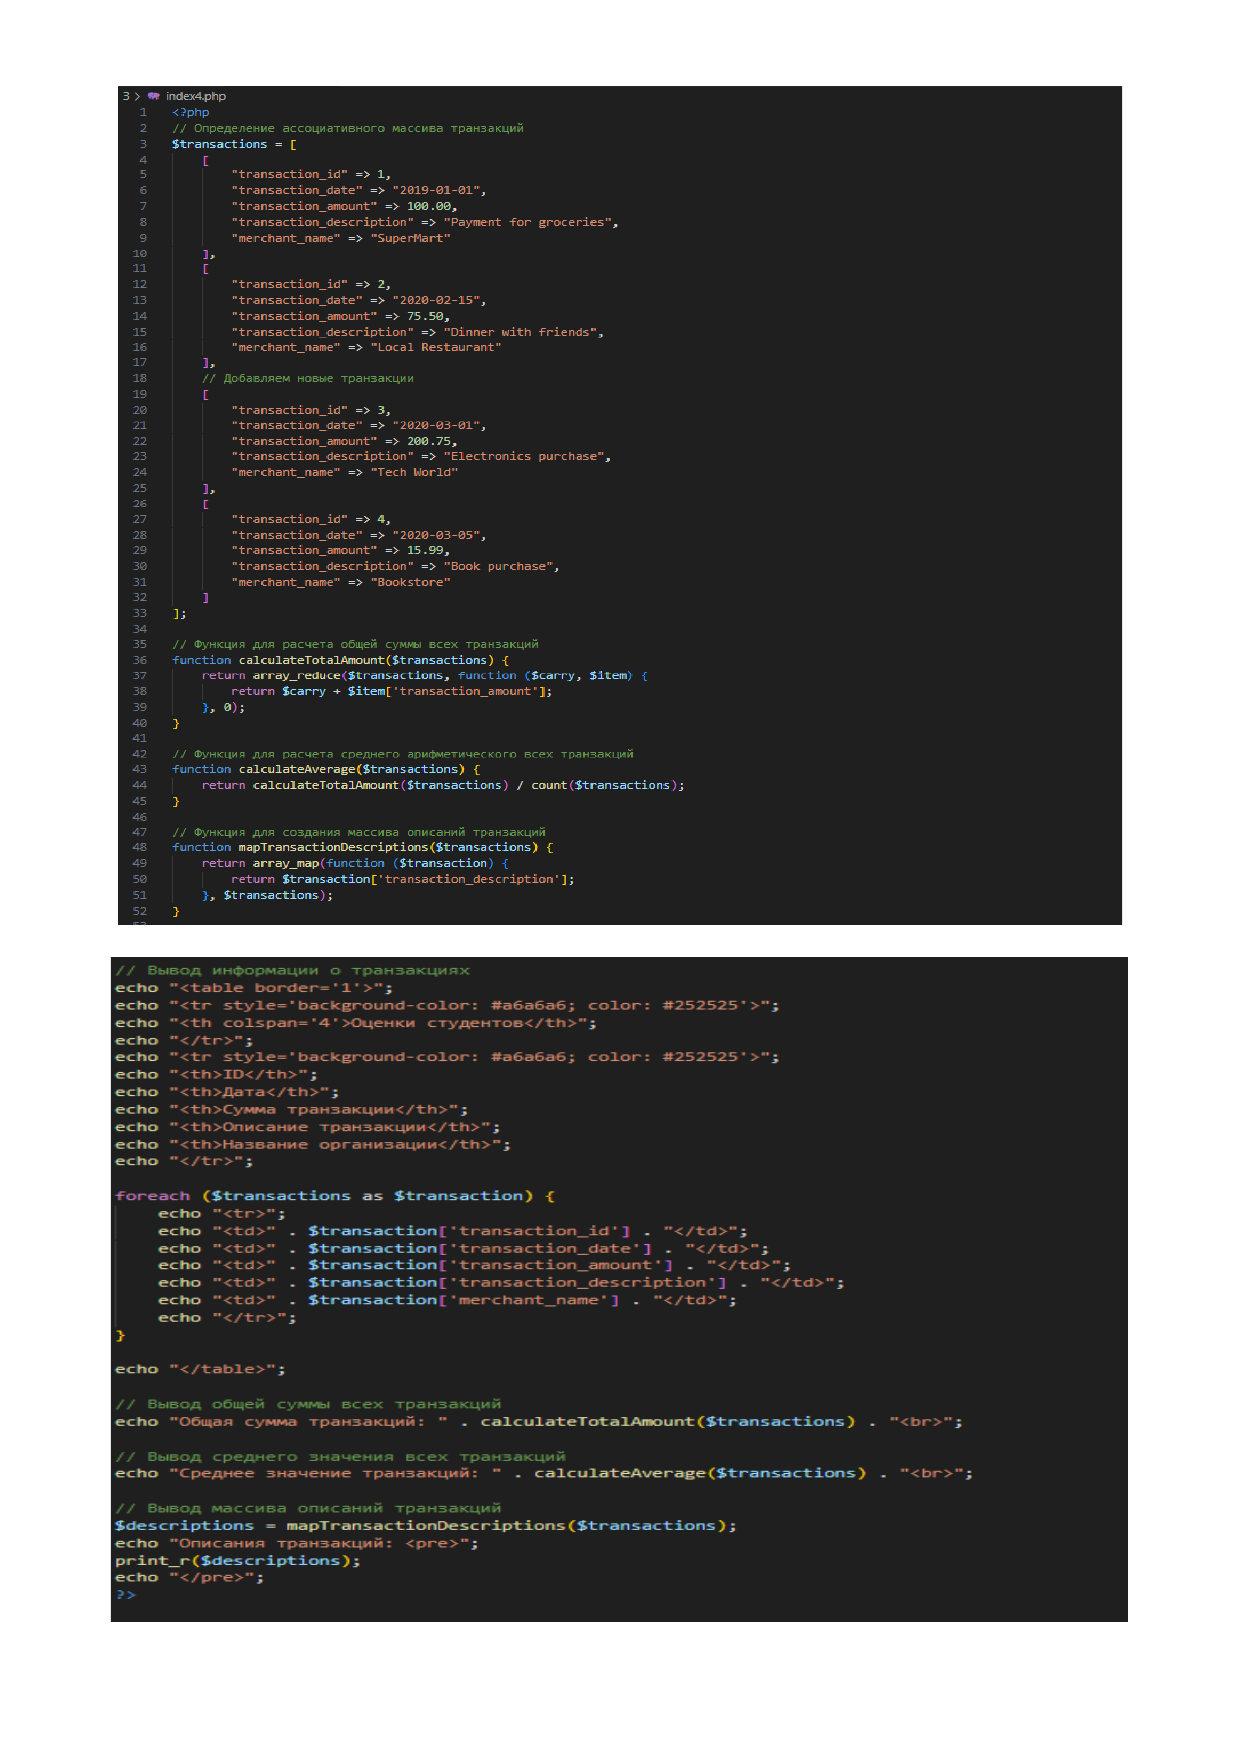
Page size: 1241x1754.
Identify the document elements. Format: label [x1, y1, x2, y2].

picture [118, 86, 1123, 925]
picture [110, 957, 1128, 1622]
